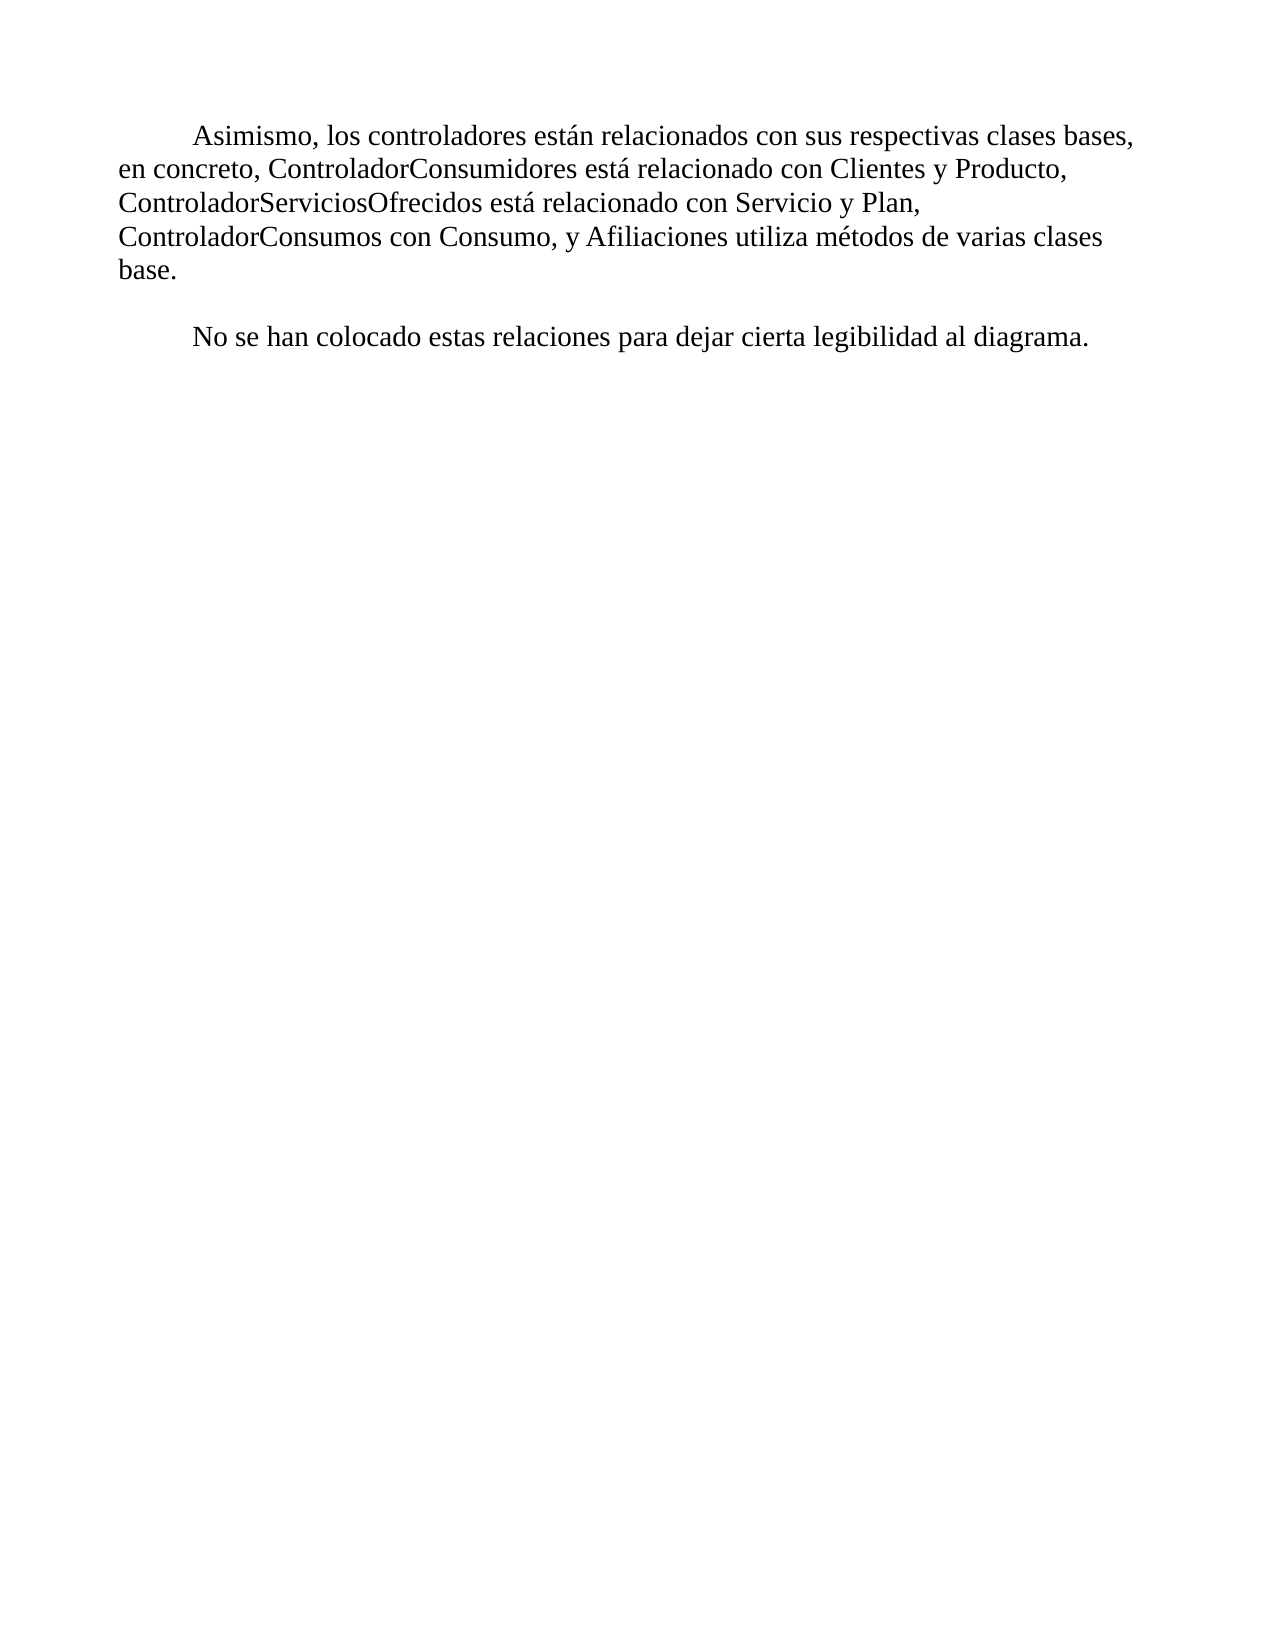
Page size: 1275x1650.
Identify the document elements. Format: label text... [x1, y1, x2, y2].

text Asimismo, los controladores están relacionados con sus respectivas clases bases, en concreto, ControladorConsumidores está relacionado con Clientes y Producto, ControladorServiciosOfrecidos está relacionado con Servicio y Plan, ControladorConsumos con Consumo, y Afiliaciones utiliza métodos de varias clases base. [118, 118, 1157, 286]
text No se han colocado estas relaciones para dejar cierta legibilidad al diagrama. [118, 319, 1157, 353]
